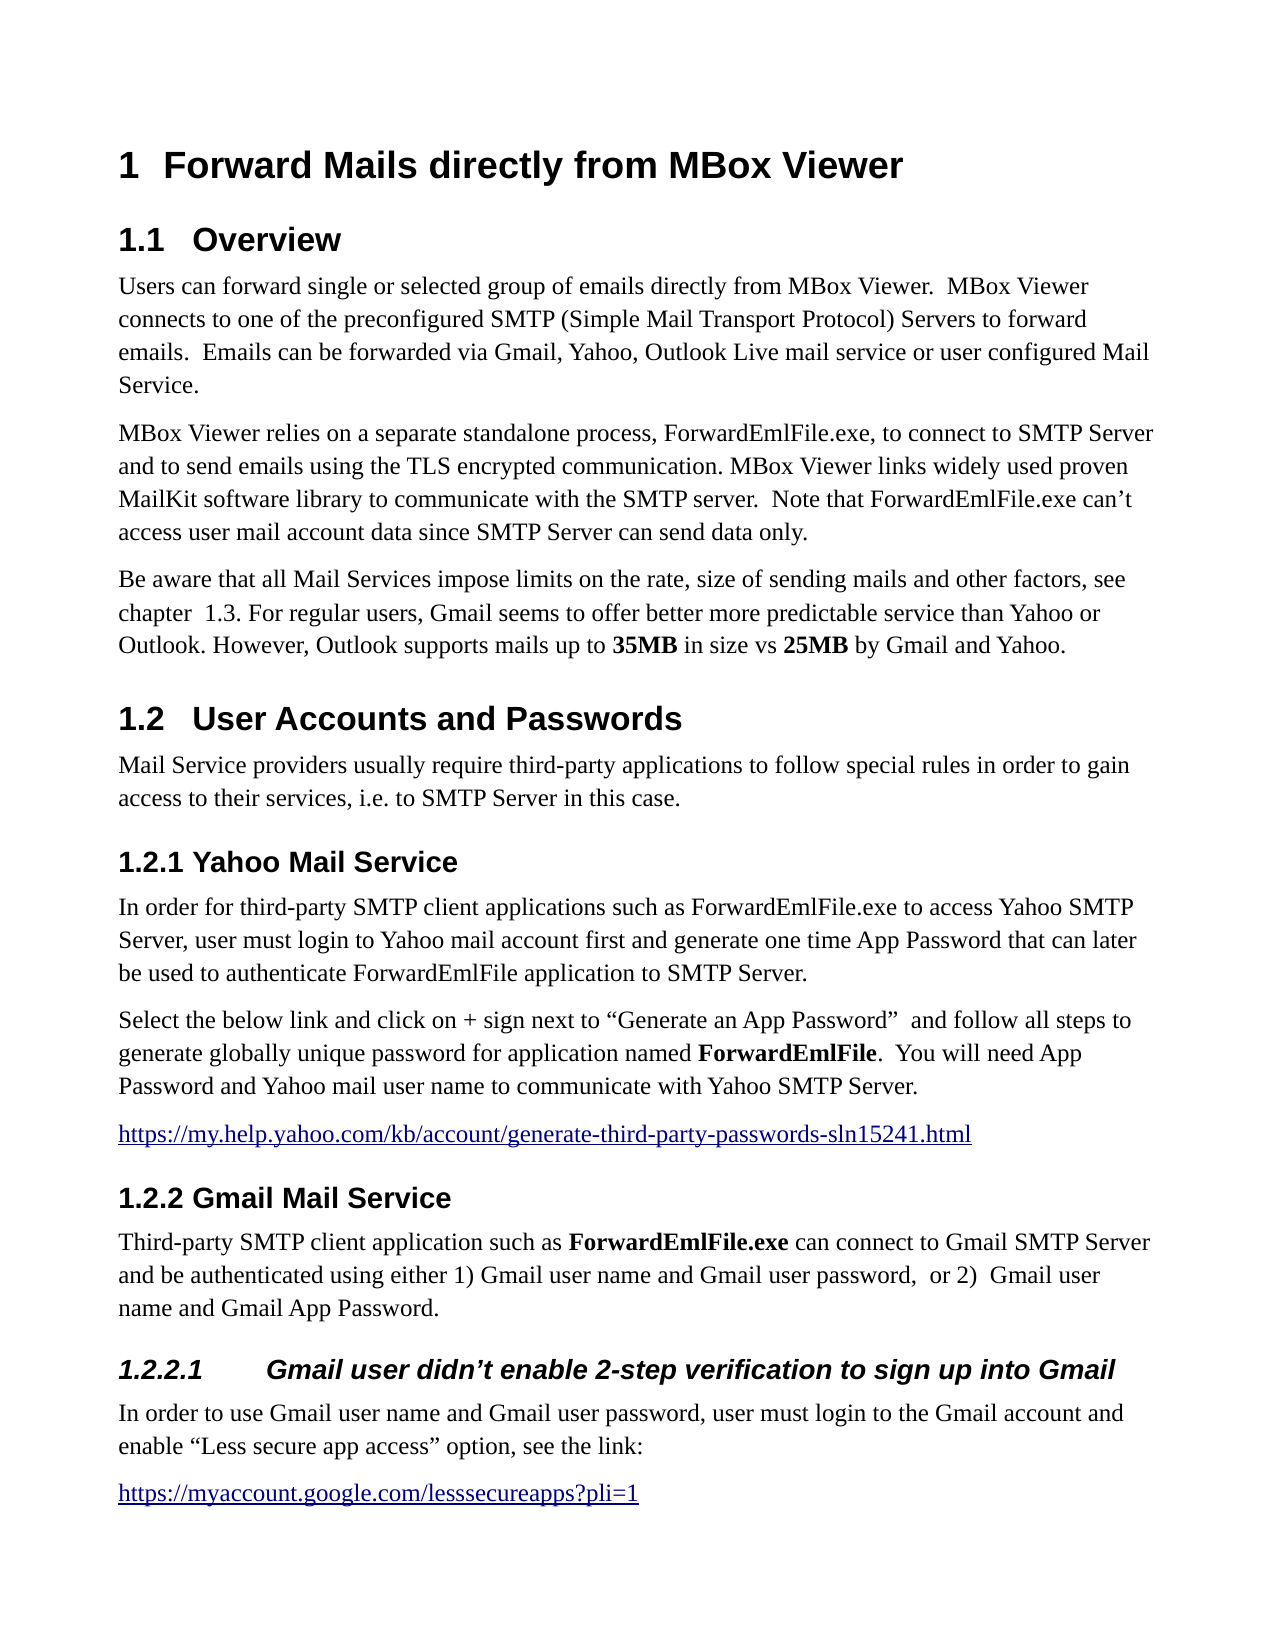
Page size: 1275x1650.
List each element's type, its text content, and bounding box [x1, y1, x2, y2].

subtitle Yahoo Mail Service [118, 845, 1157, 879]
text Be aware that all Mail Services impose limits on the rate, size of sending mails and other factors, see chapter 1.3. For regular users, Gmail seems to offer better more predictable service than Yahoo or Outlook. However, Outlook supports mails up to 35MB in size vs 25MB by Gmail and Yahoo. [118, 564, 1157, 659]
text Third-party SMTP client application such as ForwardEmlFile.exe can connect to Gmail SMTP Server and be authenticated using either 1) Gmail user name and Gmail user password, or 2) Gmail user name and Gmail App Password. [118, 1227, 1157, 1322]
text In order to use Gmail user name and Gmail user password, user must login to the Gmail account and enable “Less secure app access” option, see the link: [118, 1398, 1157, 1460]
text MBox Viewer relies on a separate standalone process, ForwardEmlFile.exe, to connect to SMTP Server and to send emails using the TLS encrypted communication. MBox Viewer links widely used proven MailKit software library to communicate with the SMTP server. Note that ForwardEmlFile.exe can’t access user mail account data since SMTP Server can send data only. [118, 418, 1157, 546]
subtitle Gmail Mail Service [118, 1181, 1157, 1215]
text Mail Service providers usually require third-party applications to follow special rules in order to gain access to their services, i.e. to SMTP Server in this case. [118, 750, 1157, 812]
text https://my.help.yahoo.com/kb/account/generate-third-party-passwords-sln15241.html [118, 1119, 1157, 1148]
subtitle User Accounts and Passwords [118, 699, 1157, 738]
text In order for third-party SMTP client applications such as ForwardEmlFile.exe to access Yahoo SMTP Server, user must login to Yahoo mail account first and generate one time App Password that can later be used to authenticate ForwardEmlFile application to SMTP Server. [118, 892, 1157, 986]
text https://myaccount.google.com/lesssecureapps?pli=1 [118, 1478, 1157, 1507]
subtitle Overview [118, 220, 1157, 259]
subtitle Forward Mails directly from MBox Viewer [118, 143, 1157, 187]
text Users can forward single or selected group of emails directly from MBox Viewer. MBox Viewer connects to one of the preconfigured SMTP (Simple Mail Transport Protocol) Servers to forward emails. Emails can be forwarded via Gmail, Yahoo, Outlook Live mail service or user configured Mail Service. [118, 271, 1157, 399]
text Select the below link and click on + sign next to “Generate an App Password” and follow all steps to generate globally unique password for application named ForwardEmlFile. You will need App Password and Yahoo mail user name to communicate with Yahoo SMTP Server. [118, 1005, 1157, 1100]
subtitle Gmail user didn’t enable 2-step verification to sign up into Gmail [118, 1353, 1157, 1385]
